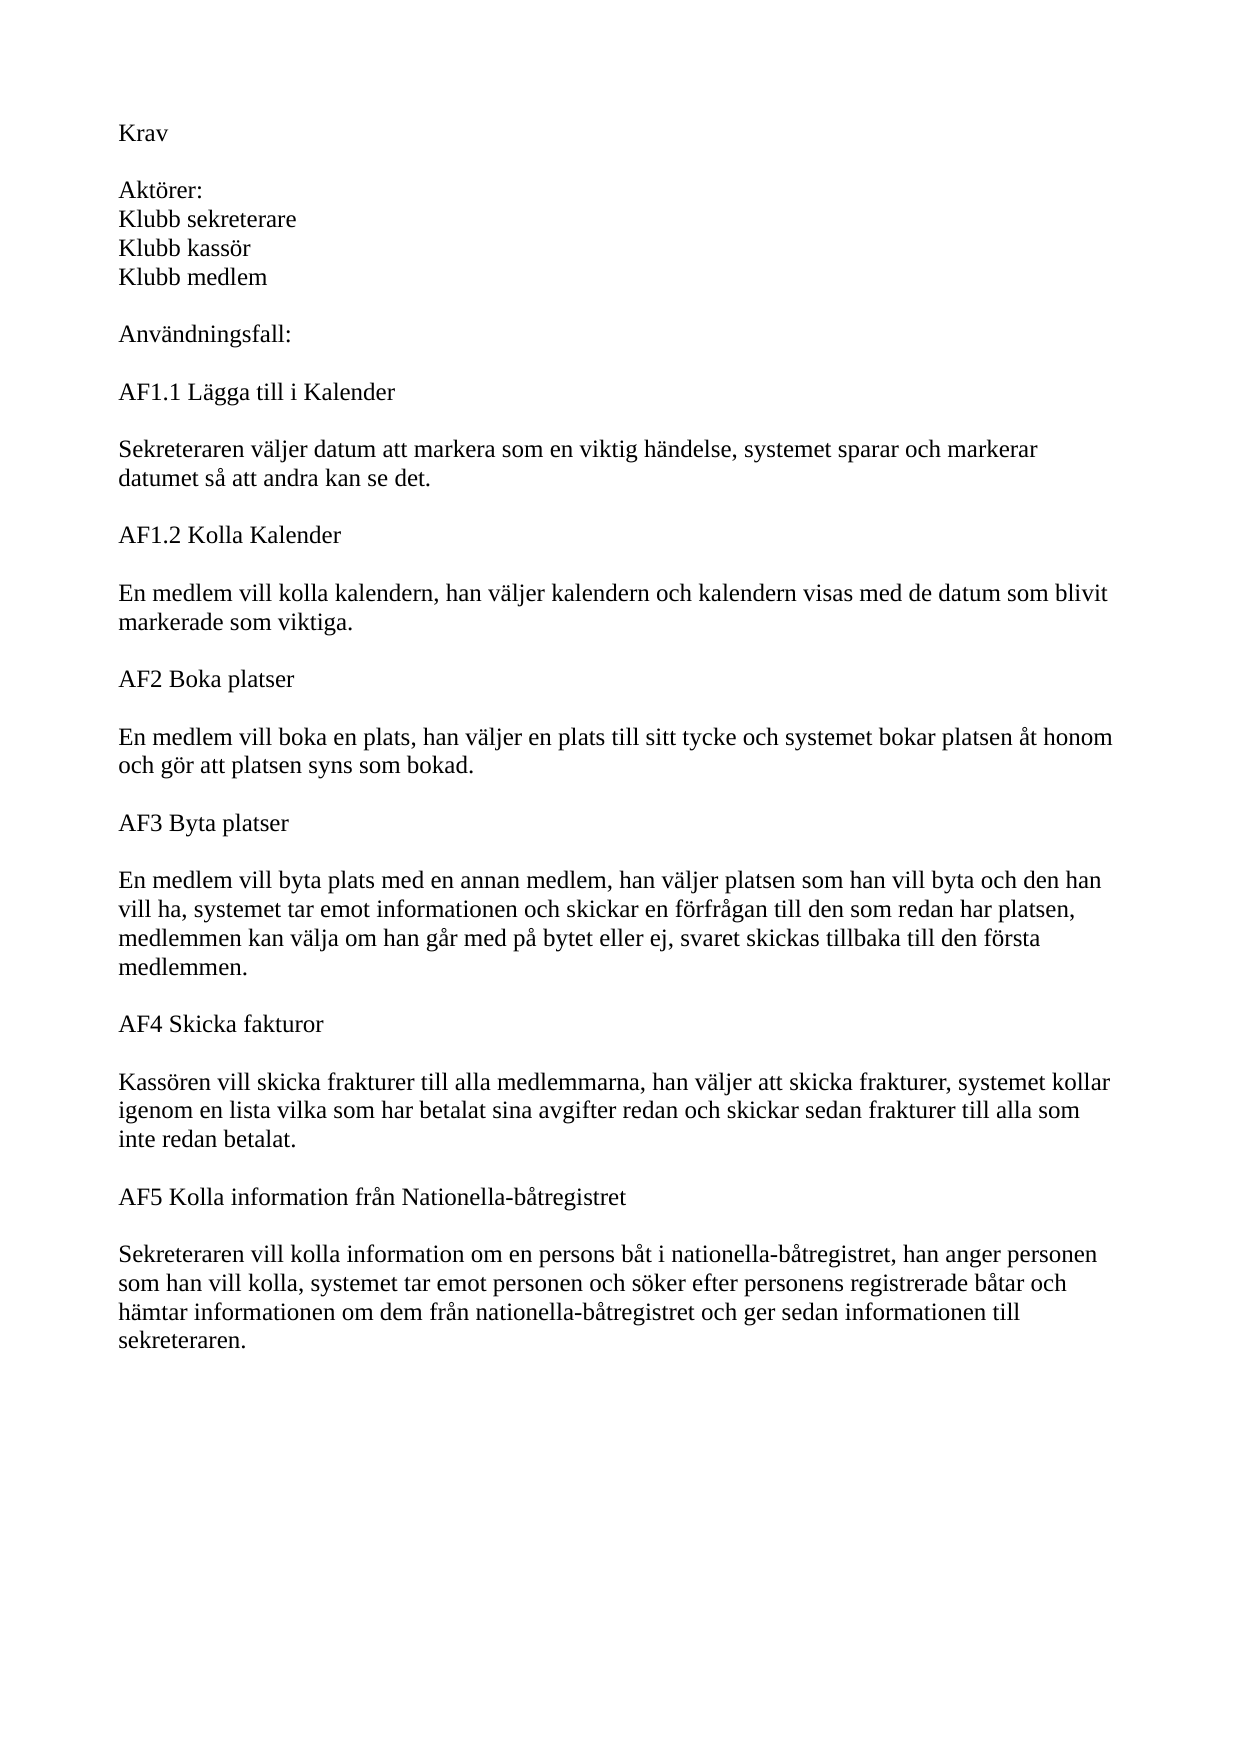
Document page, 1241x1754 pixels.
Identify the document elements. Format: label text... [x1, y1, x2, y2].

text En medlem vill byta plats med en annan medlem, han väljer platsen som han vill byta och den han vill ha, systemet tar emot informationen och skickar en förfrågan till den som redan har platsen, medlemmen kan välja om han går med på bytet eller ej, svaret skickas tillbaka till den första medlemmen. [118, 866, 1122, 981]
text Användningsfall: [118, 319, 1122, 348]
text En medlem vill kolla kalendern, han väljer kalendern och kalendern visas med de datum som blivit markerade som viktiga. [118, 578, 1122, 636]
text Krav [118, 118, 1122, 147]
text AF4 Skicka fakturor [118, 1009, 1122, 1038]
text Aktörer: [118, 176, 1122, 204]
text AF2 Boka platser [118, 664, 1122, 693]
text AF1.2 Kolla Kalender [118, 521, 1122, 549]
text Kassören vill skicka frakturer till alla medlemmarna, han väljer att skicka frakturer, systemet kollar igenom en lista vilka som har betalat sina avgifter redan och skickar sedan frakturer till alla som inte redan betalat. [118, 1067, 1122, 1153]
text Klubb medlem [118, 262, 1122, 291]
text Klubb kassör [118, 233, 1122, 262]
text AF1.1 Lägga till i Kalender [118, 377, 1122, 406]
text Klubb sekreterare [118, 204, 1122, 233]
text Sekreteraren väljer datum att markera som en viktig händelse, systemet sparar och markerar datumet så att andra kan se det. [118, 434, 1122, 492]
text AF5 Kolla information från Nationella-båtregistret [118, 1182, 1122, 1211]
text Sekreteraren vill kolla information om en persons båt i nationella-båtregistret, han anger personen som han vill kolla, systemet tar emot personen och söker efter personens registrerade båtar och hämtar informationen om dem från nationella-båtregistret och ger sedan informationen till sekreteraren. [118, 1239, 1122, 1354]
text AF3 Byta platser [118, 808, 1122, 837]
text En medlem vill boka en plats, han väljer en plats till sitt tycke och systemet bokar platsen åt honom och gör att platsen syns som bokad. [118, 722, 1122, 779]
